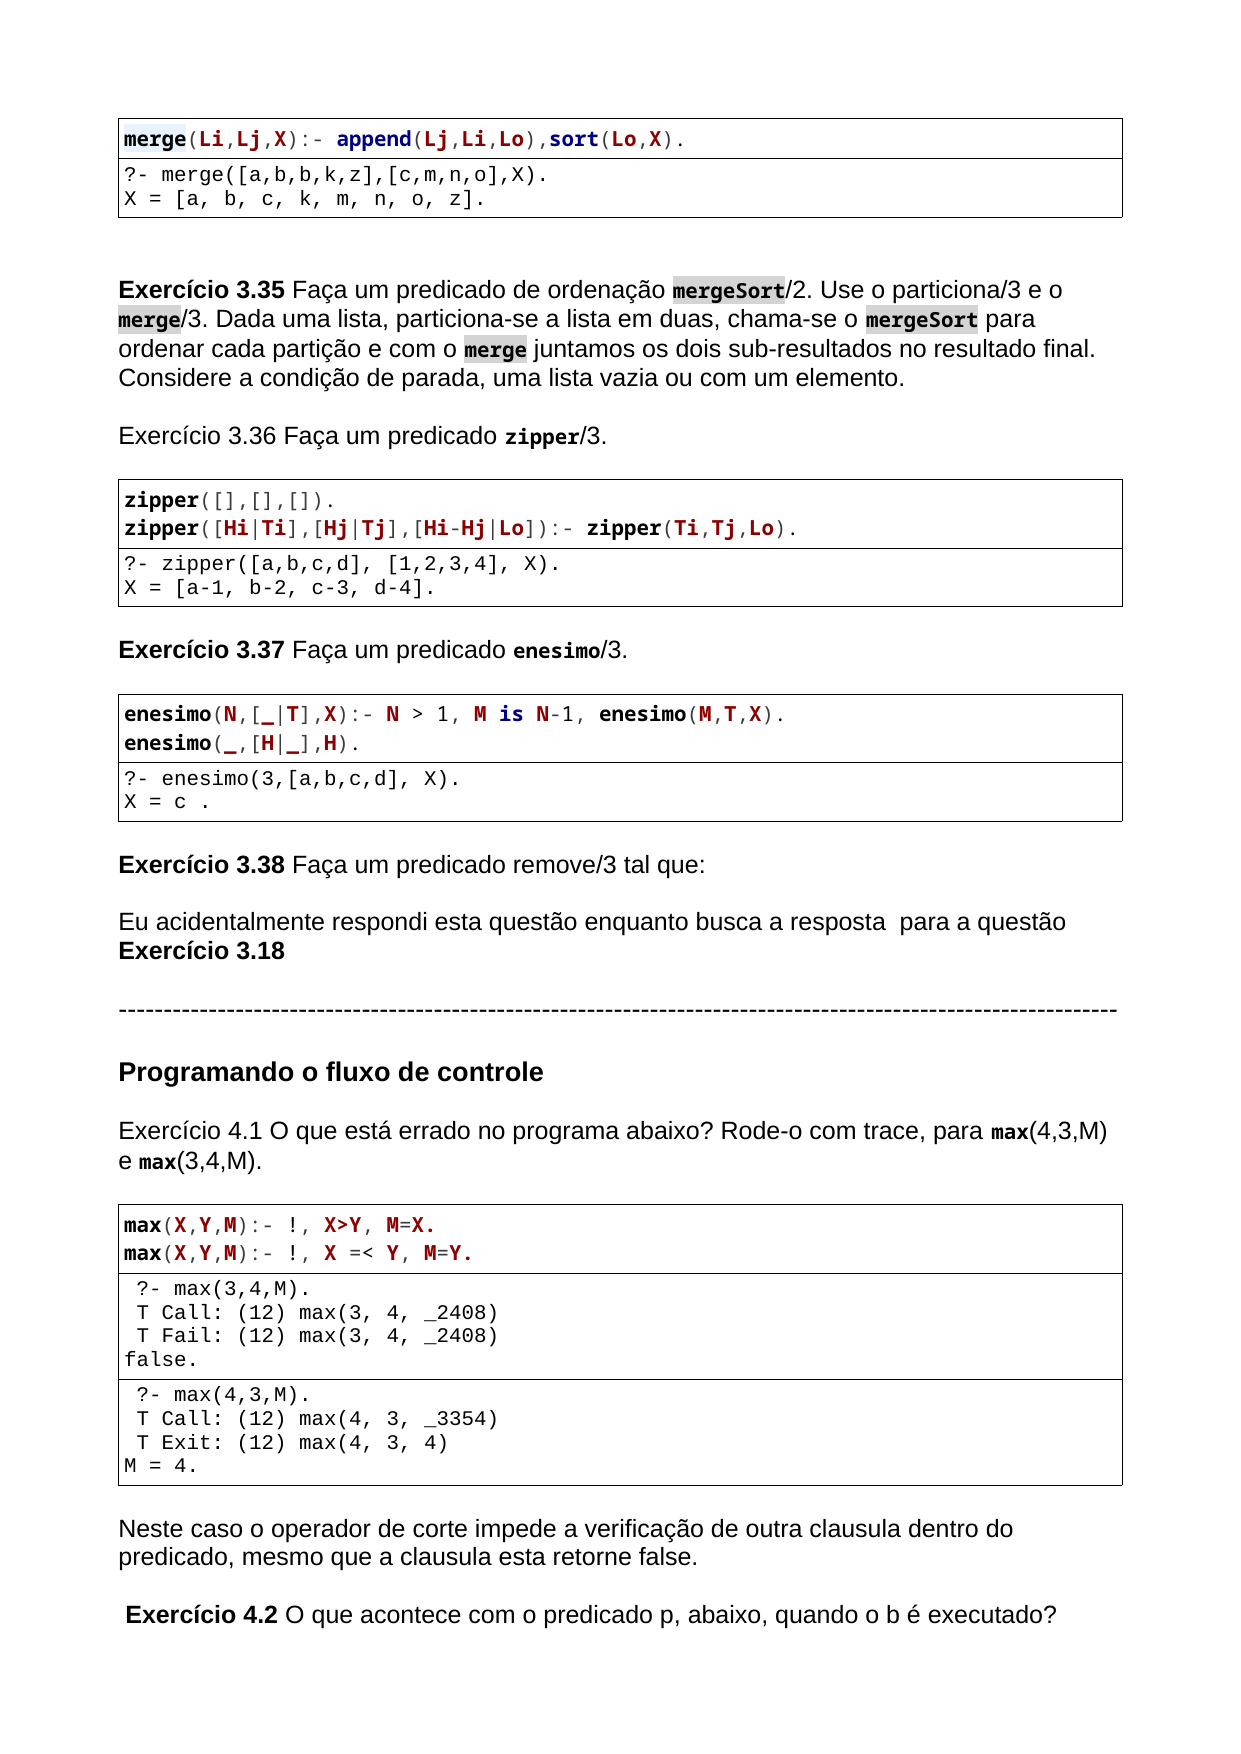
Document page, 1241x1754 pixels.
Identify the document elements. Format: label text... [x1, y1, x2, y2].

table_cell ?- max(3,4,M). T Call: (12) max(3, 4, _2408) T Fail: (12) max(3, 4, _2408) false. [119, 1274, 1122, 1378]
table_header merge(Li,Lj,X):- append(Lj,Li,Lo),sort(Lo,X). [119, 119, 1122, 158]
table_cell ?- zipper([a,b,c,d], [1,2,3,4], X). X = [a-1, b-2, c-3, d-4]. [119, 549, 1122, 606]
text Exercício 3.35 Faça um predicado de ordenação mergeSort/2. Use o particiona/3 e o merge/3. Dada uma lista, particiona-se a lista em duas, chama-se o mergeSort para ordenar cada partição e com o merge juntamos os dois sub-resultados no resultado final. Considere a condição de parada, uma lista vazia ou com um elemento. [118, 274, 1122, 392]
text Exercício 4.1 O que está errado no programa abaixo? Rode-o com trace, para max(4,3,M) e max(3,4,M). [118, 1116, 1122, 1175]
table_header enesimo(N,[_|T],X):- N > 1, M is N-1, enesimo(M,T,X). enesimo(_,[H|_],H). [119, 695, 1122, 762]
text Exercício 3.38 Faça um predicado remove/3 tal que: [118, 850, 1122, 878]
text Exercício 4.2 O que acontece com o predicado p, abaixo, quando o b é executado? [118, 1600, 1122, 1628]
table_header zipper([],[],[]). zipper([Hi|Ti],[Hj|Tj],[Hi-Hj|Lo]):- zipper(Ti,Tj,Lo). [119, 480, 1122, 548]
table_cell ?- enesimo(3,[a,b,c,d], X). X = c . [119, 763, 1122, 821]
table_cell ?- max(4,3,M). T Call: (12) max(4, 3, _3354) T Exit: (12) max(4, 3, 4) M = 4. [119, 1380, 1122, 1485]
text Exercício 3.36 Faça um predicado zipper/3. [118, 421, 1122, 450]
text Eu acidentalmente respondi esta questão enquanto busca a resposta para a questão Exercício 3.18 [118, 907, 1122, 965]
table_cell ?- merge([a,b,b,k,z],[c,m,n,o],X). X = [a, b, c, k, m, n, o, z]. [119, 159, 1122, 217]
text --------------------------------------------------------------------------------------------------------------- [118, 993, 1122, 1025]
text Exercício 3.37 Faça um predicado enesimo/3. [118, 635, 1122, 665]
text Neste caso o operador de corte impede a verificação de outra clausula dentro do predicado, mesmo que a clausula esta retorne false. [118, 1513, 1122, 1571]
text Programando o fluxo de controle [118, 1056, 1122, 1087]
table_header max(X,Y,M):- !, X>Y, M=X. max(X,Y,M):- !, X =< Y, M=Y. [119, 1205, 1122, 1272]
